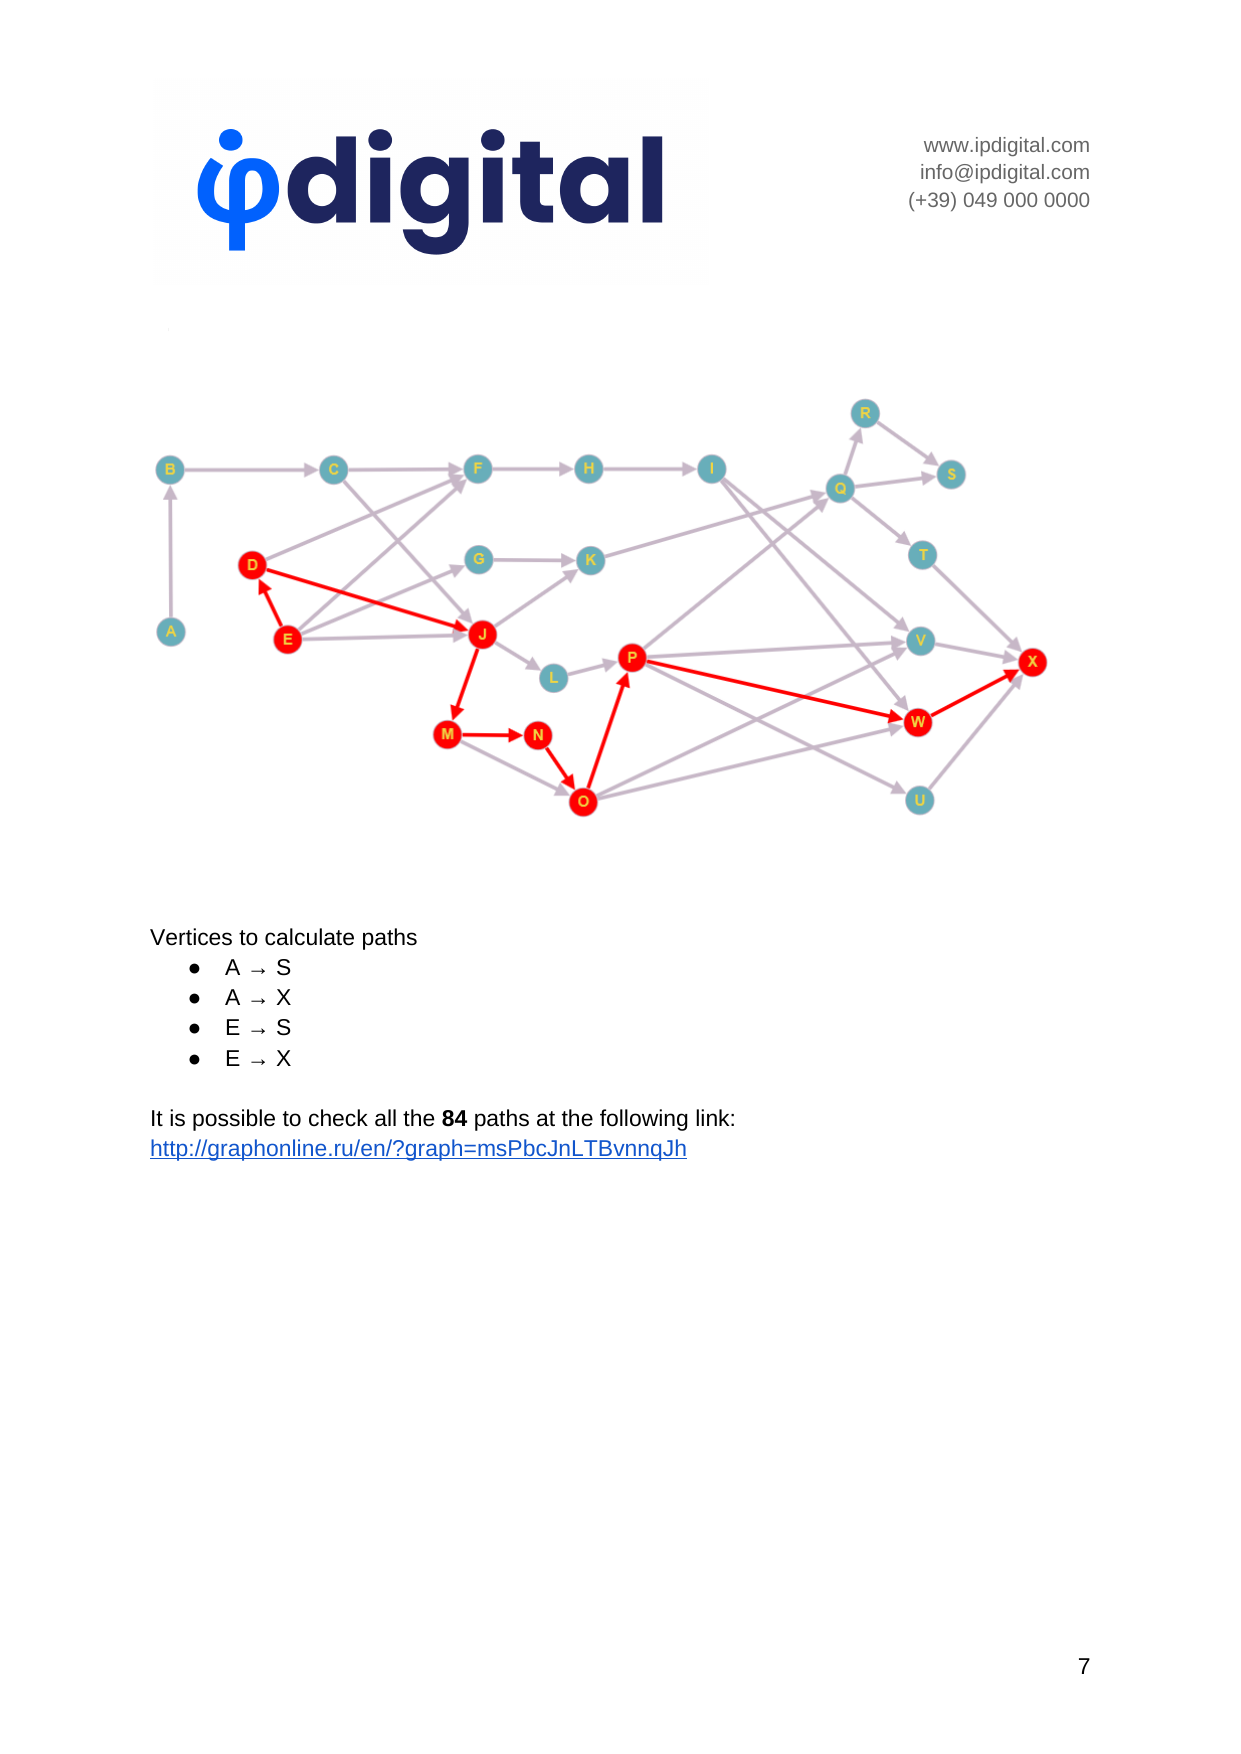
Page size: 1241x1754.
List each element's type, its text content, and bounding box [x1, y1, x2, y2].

list A → X [187, 984, 1090, 1011]
list E → X [187, 1044, 1090, 1071]
text Vertices to calculate paths [150, 924, 1090, 950]
picture [153, 78, 709, 285]
text It is possible to check all the 84 paths at the following link: [150, 1105, 1090, 1131]
text http://graphonline.ru/en/?graph=msPbcJnLTBvnnqJh [150, 1135, 1090, 1162]
picture [150, 384, 1091, 860]
list E → S [187, 1014, 1090, 1041]
list A → S [187, 954, 1090, 980]
